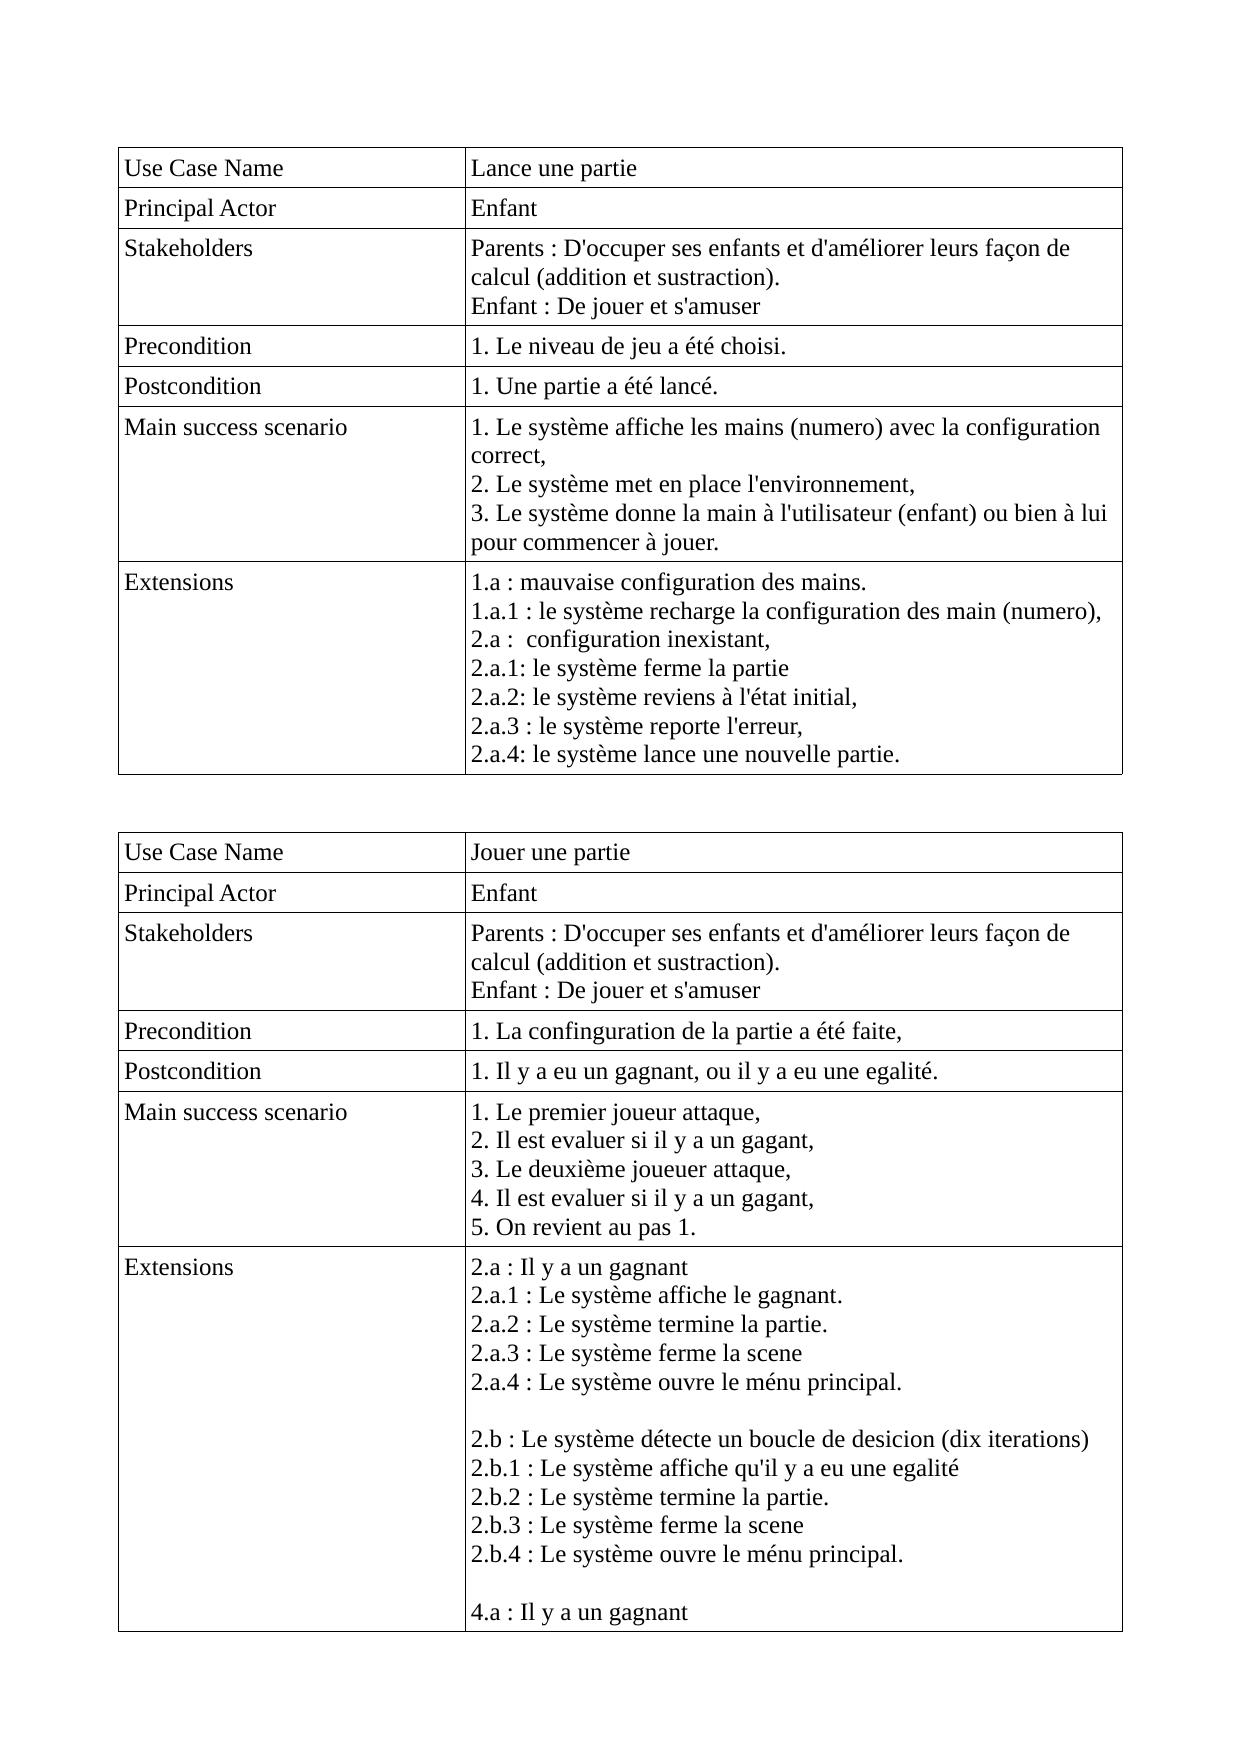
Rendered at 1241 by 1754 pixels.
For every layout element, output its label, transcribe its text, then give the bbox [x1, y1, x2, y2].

table_cell Extensions [119, 562, 465, 774]
table_cell Precondition [119, 326, 465, 366]
table_cell Parents : D'occuper ses enfants et d'améliorer leurs façon de calcul (addition et sustraction). Enfant : De jouer et s'amuser [466, 229, 1122, 325]
table_cell 1. La confinguration de la partie a été faite, [466, 1011, 1122, 1050]
table_cell Main success scenario [119, 407, 465, 561]
table_cell 1.a : mauvaise configuration des mains. 1.a.1 : le système recharge la configuration des main (numero), 2.a : configuration inexistant, 2.a.1: le système ferme la partie 2.a.2: le système reviens à l'état initial, 2.a.3 : le système reporte l'erreur, 2.a.4: le système lance une nouvelle partie. [466, 562, 1122, 774]
table_cell Postcondition [119, 367, 465, 406]
table_header Use Case Name [119, 148, 465, 187]
table_cell Enfant [466, 873, 1122, 912]
table_header Use Case Name [119, 833, 465, 872]
table_cell Principal Actor [119, 873, 465, 912]
table_cell Main success scenario [119, 1092, 465, 1246]
table_cell Extensions [119, 1247, 465, 1631]
table_cell 1. Le niveau de jeu a été choisi. [466, 326, 1122, 366]
table_cell 1. Il y a eu un gagnant, ou il y a eu une egalité. [466, 1051, 1122, 1091]
table_cell Principal Actor [119, 188, 465, 227]
table_cell Postcondition [119, 1051, 465, 1091]
table_cell Stakeholders [119, 913, 465, 1010]
table_cell 1. Le premier joueur attaque, 2. Il est evaluer si il y a un gagant, 3. Le deuxième joueuer attaque, 4. Il est evaluer si il y a un gagant, 5. On revient au pas 1. [466, 1092, 1122, 1246]
table_cell 1. Le système affiche les mains (numero) avec la configuration correct, 2. Le système met en place l'environnement, 3. Le système donne la main à l'utilisateur (enfant) ou bien à lui pour commencer à jouer. [466, 407, 1122, 561]
table_header Jouer une partie [466, 833, 1122, 872]
table_header Lance une partie [466, 148, 1122, 187]
table_cell Parents : D'occuper ses enfants et d'améliorer leurs façon de calcul (addition et sustraction). Enfant : De jouer et s'amuser [466, 913, 1122, 1010]
table_cell 2.a : Il y a un gagnant 2.a.1 : Le système affiche le gagnant. 2.a.2 : Le système termine la partie. 2.a.3 : Le système ferme la scene 2.a.4 : Le système ouvre le ménu principal. 2.b : Le système détecte un boucle de desicion (dix iterations) 2.b.1 : Le système affiche qu'il y a eu une egalité 2.b.2 : Le système termine la partie. 2.b.3 : Le système ferme la scene 2.b.4 : Le système ouvre le ménu principal. 4.a : Il y a un gagnant [466, 1247, 1122, 1631]
table_cell Precondition [119, 1011, 465, 1050]
table_cell Enfant [466, 188, 1122, 227]
table_cell 1. Une partie a été lancé. [466, 367, 1122, 406]
table_cell Stakeholders [119, 229, 465, 325]
